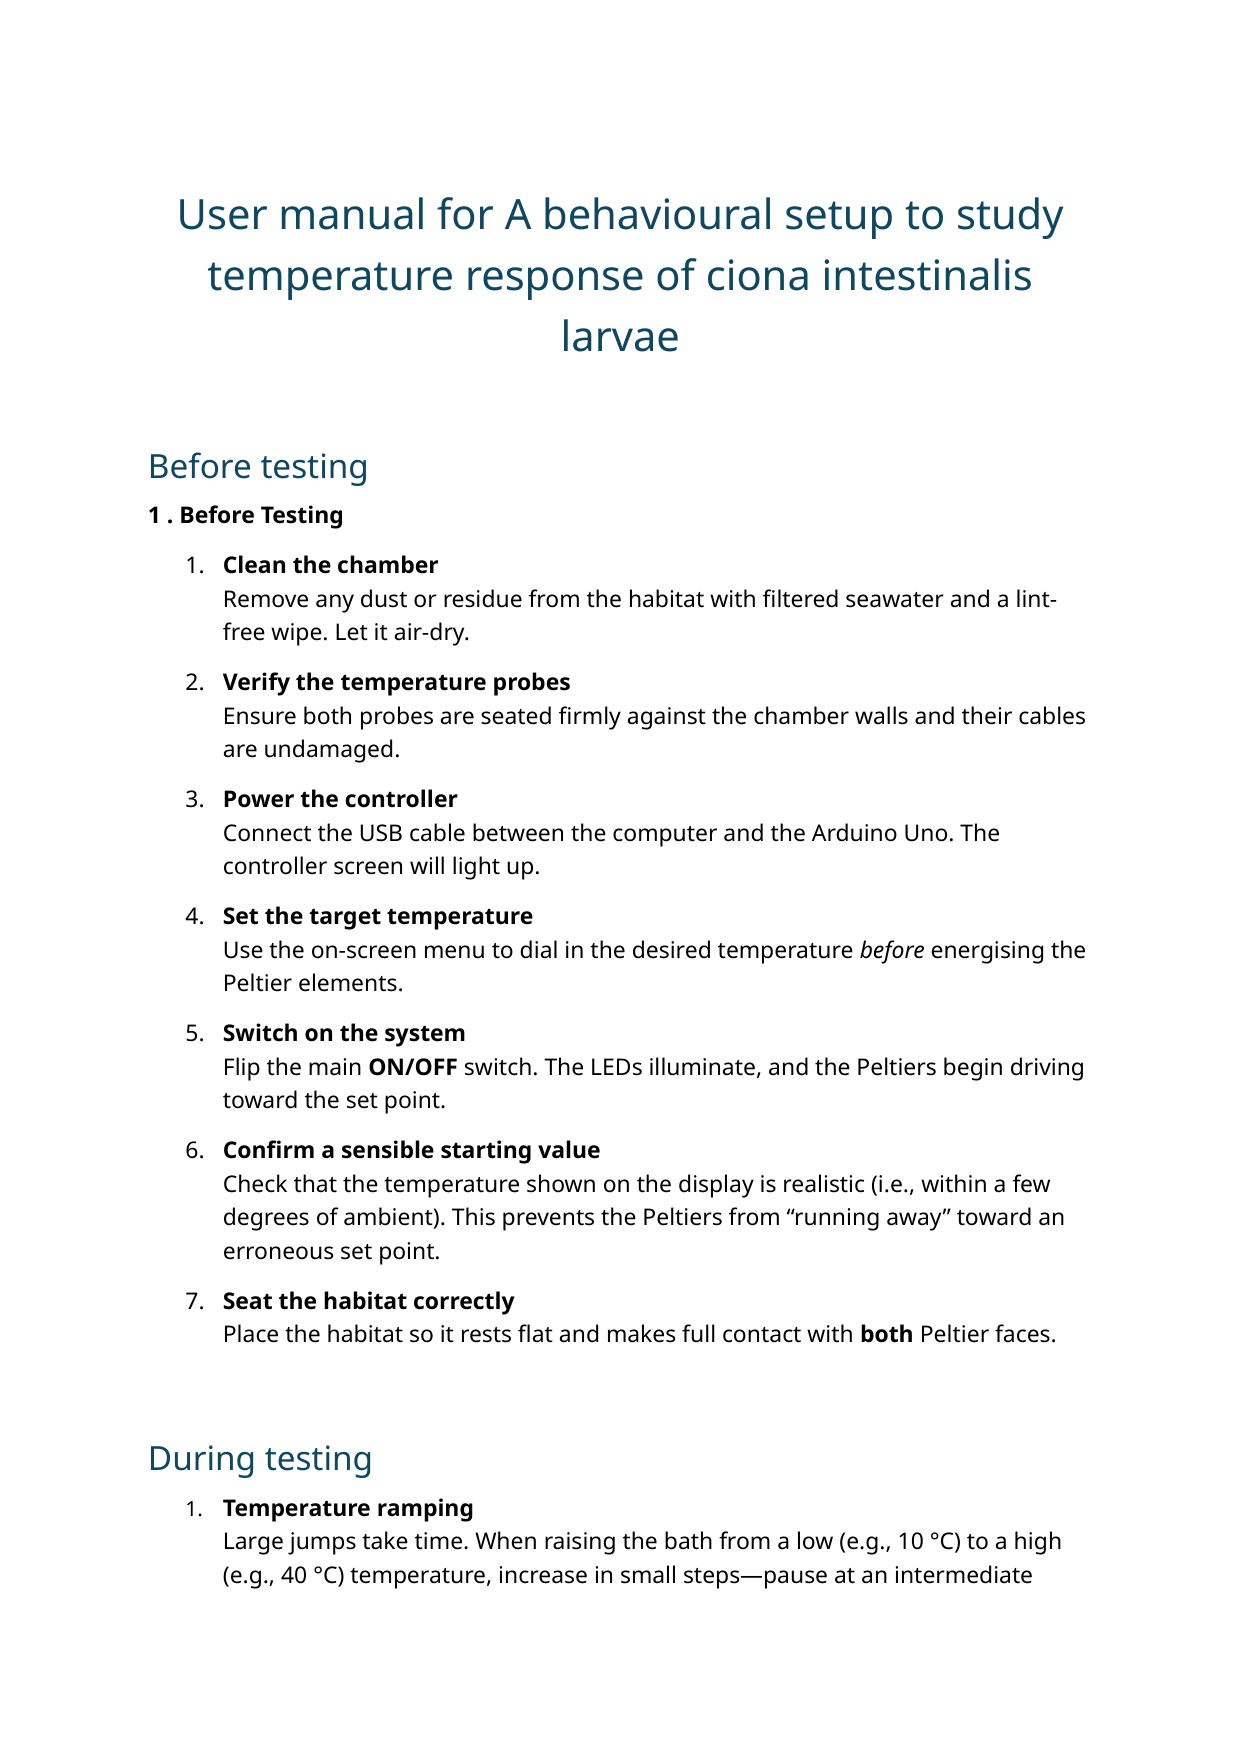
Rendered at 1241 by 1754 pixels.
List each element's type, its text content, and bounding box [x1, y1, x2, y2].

list Seat the habitat correctly Place the habitat so it rests flat and makes full contact with both Peltier faces. [185, 1285, 1093, 1349]
list Power the controller Connect the USB cable between the computer and the Arduino Uno. The controller screen will light up. [185, 783, 1093, 881]
subtitle Before testing [148, 442, 1093, 488]
subtitle During testing [148, 1435, 1093, 1480]
list Confirm a sensible starting value Check that the temperature shown on the display is realistic (i.e., within a few degrees of ambient). This prevents the Peltiers from “running away” toward an erroneous set point. [185, 1134, 1093, 1266]
list Temperature ramping Large jumps take time. When raising the bath from a low (e.g., 10 °C) to a high (e.g., 40 °C) temperature, increase in small steps—pause at an intermediate [185, 1492, 1093, 1590]
subtitle User manual for A behavioural setup to study temperature response of ciona intestinalis larvae [148, 185, 1093, 363]
list Set the target temperature Use the on-screen menu to dial in the desired temperature before energising the Peltier elements. [185, 900, 1093, 998]
list Clean the chamber Remove any dust or residue from the habitat with filtered seawater and a lint-free wipe. Let it air-dry. [185, 549, 1093, 647]
list Switch on the system Flip the main ON/OFF switch. The LEDs illuminate, and the Peltiers begin driving toward the set point. [185, 1017, 1093, 1115]
list Verify the temperature probes Ensure both probes are seated firmly against the chamber walls and their cables are undamaged. [185, 666, 1093, 764]
text 1 . Before Testing [148, 499, 1093, 531]
